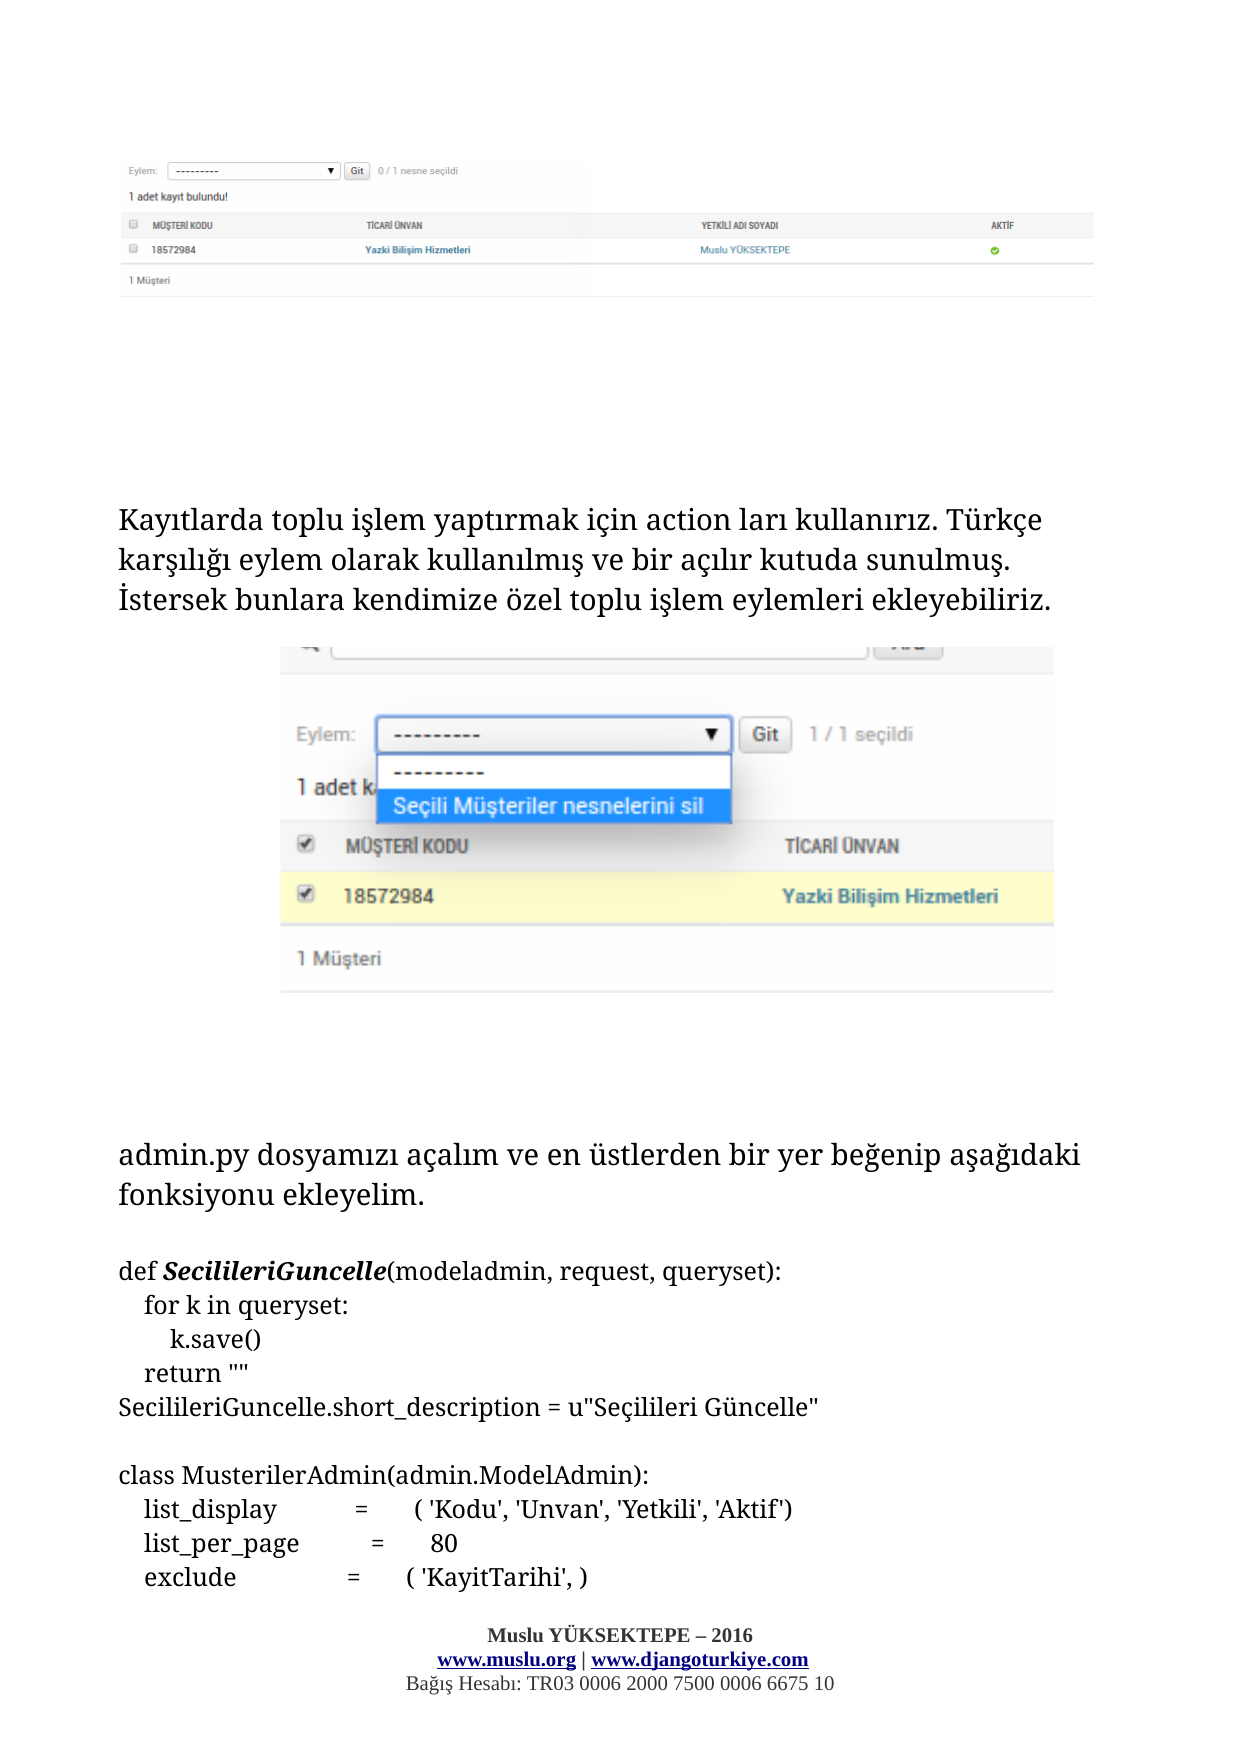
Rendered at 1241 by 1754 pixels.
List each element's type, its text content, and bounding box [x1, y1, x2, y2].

text Kayıtlarda toplu işlem yaptırmak için action ları kullanırız. Türkçe karşılığı eylem olarak kullanılmış ve bir açılır kutuda sunulmuş. İstersek bunlara kendimize özel toplu işlem eylemleri ekleyebiliriz. [118, 499, 1122, 618]
text exclude = ( 'KayitTarihi', ) [118, 1560, 1122, 1594]
text SecilileriGuncelle.short_description = u"Seçilileri Güncelle" [118, 1390, 1122, 1424]
text list_per_page = 80 [118, 1526, 1122, 1560]
text return "" [118, 1356, 1122, 1390]
text def SecilileriGuncelle(modeladmin, request, queryset): [118, 1253, 1122, 1288]
text admin.py dosyamızı açalım ve en üstlerden bir yer beğenip aşağıdaki fonksiyonu ekleyelim. [118, 1134, 1122, 1214]
text k.save() [118, 1322, 1122, 1356]
text for k in queryset: [118, 1288, 1122, 1322]
picture [277, 647, 1054, 993]
picture [118, 162, 1123, 301]
text class MusterilerAdmin(admin.ModelAdmin): [118, 1458, 1122, 1492]
text list_display = ( 'Kodu', 'Unvan', 'Yetkili', 'Aktif') [118, 1492, 1122, 1526]
